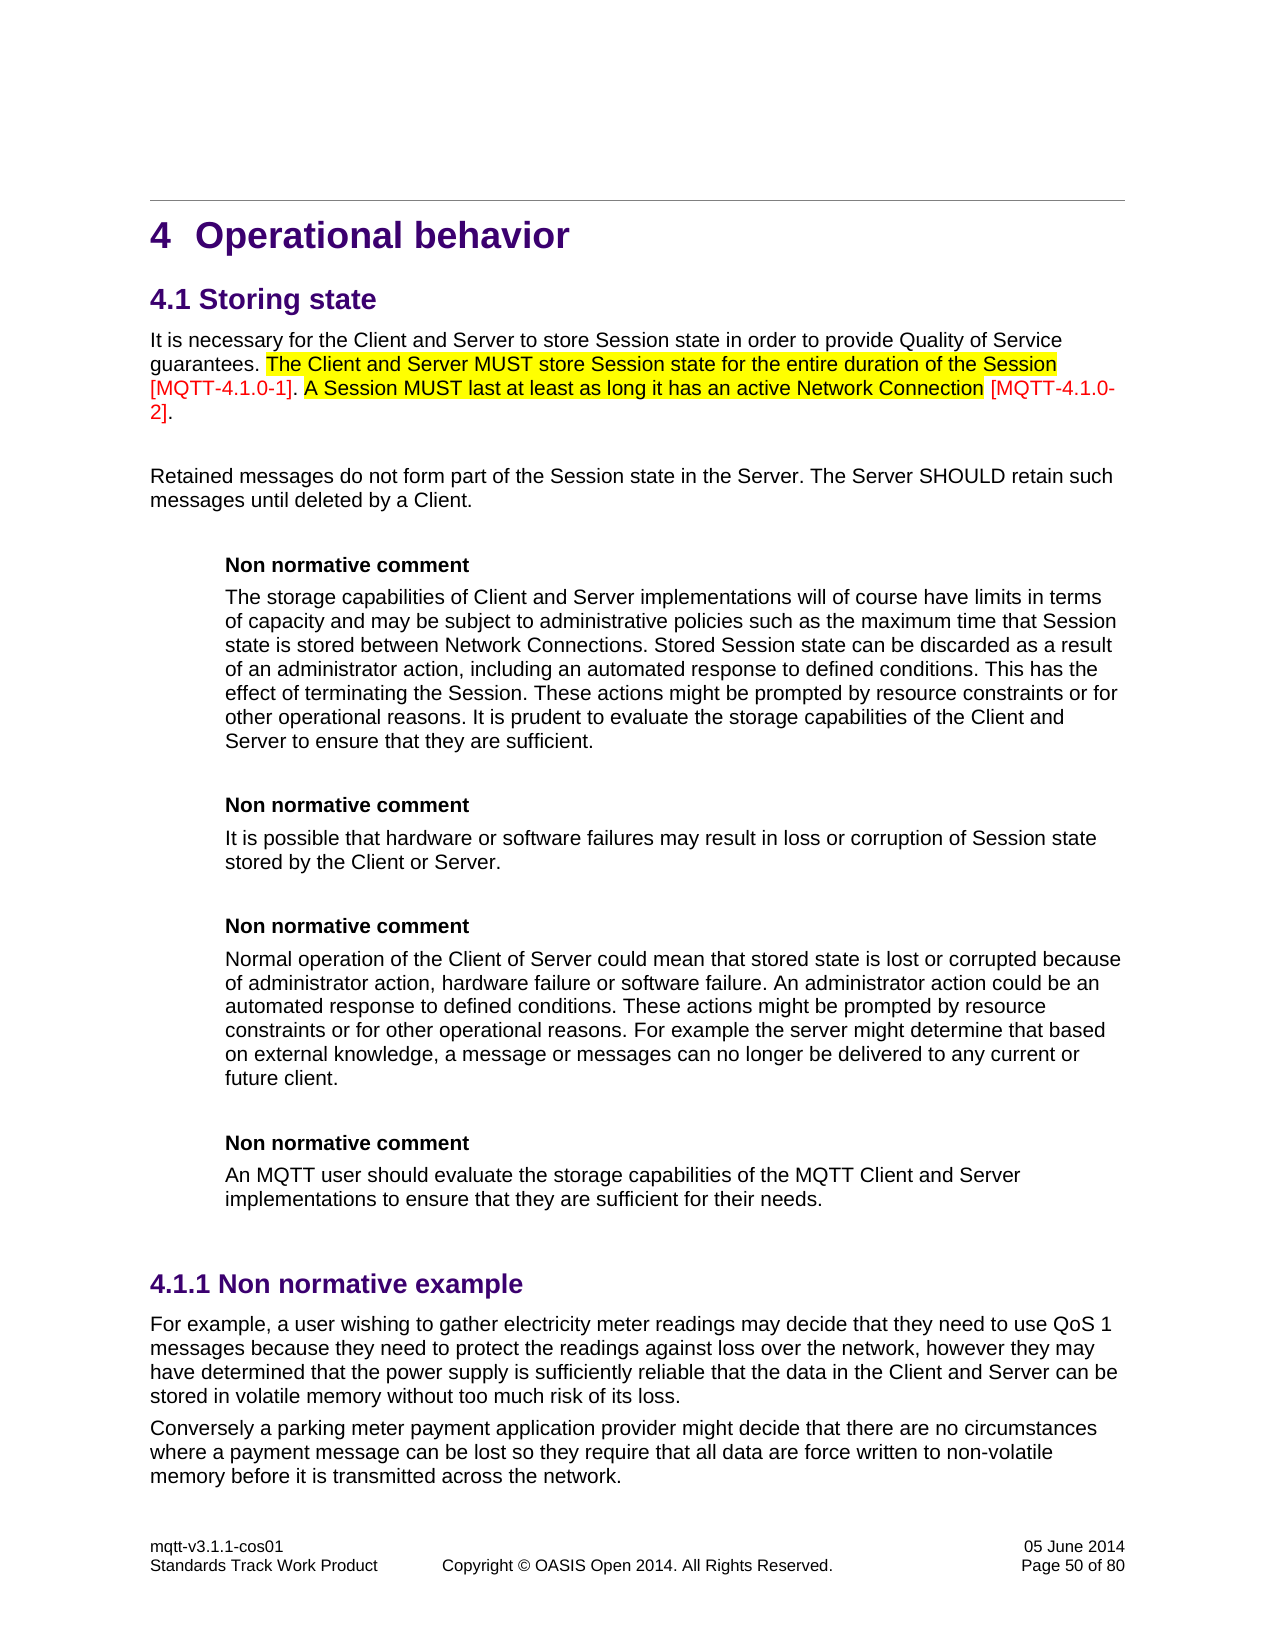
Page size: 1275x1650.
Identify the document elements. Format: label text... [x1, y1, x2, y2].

text Non normative comment [225, 914, 1125, 938]
text Non normative comment [225, 793, 1125, 817]
text The storage capabilities of Client and Server implementations will of course have limits in terms of capacity and may be subject to administrative policies such as the maximum time that Session state is stored between Network Connections. Stored Session state can be discarded as a result of an administrator action, including an automated response to defined conditions. This has the effect of terminating the Session. These actions might be prompted by resource constraints or for other operational reasons. It is prudent to evaluate the storage capabilities of the Client and Server to ensure that they are sufficient. [225, 585, 1125, 753]
text Normal operation of the Client of Server could mean that stored state is lost or corrupted because of administrator action, hardware failure or software failure. An administrator action could be an automated response to defined conditions. These actions might be prompted by resource constraints or for other operational reasons. For example the server might determine that based on external knowledge, a message or messages can no longer be delivered to any current or future client. [225, 946, 1125, 1090]
text An MQTT user should evaluate the storage capabilities of the MQTT Client and Server implementations to ensure that they are sufficient for their needs. [225, 1163, 1125, 1211]
text It is necessary for the Client and Server to store Session state in order to provide Quality of Service guarantees. The Client and Server MUST store Session state for the entire duration of the Session [MQTT-4.1.0-1]. A Session MUST last at least as long it has an active Network Connection [MQTT-4.1.0-2]. [150, 328, 1125, 423]
subtitle Operational behavior [150, 201, 1125, 257]
text Non normative comment [225, 553, 1125, 577]
subtitle Non normative example [150, 1268, 1125, 1299]
text Non normative comment [225, 1131, 1125, 1155]
text It is possible that hardware or software failures may result in loss or corruption of Session state stored by the Client or Server. [225, 826, 1125, 873]
subtitle Storing state [150, 282, 1125, 315]
text Retained messages do not form part of the Session state in the Server. The Server SHOULD retain such messages until deleted by a Client. [150, 464, 1125, 512]
text For example, a user wishing to gather electricity meter readings may decide that they need to use QoS 1 messages because they need to protect the readings against loss over the network, however they may have determined that the power supply is sufficiently reliable that the data in the Client and Server can be stored in volatile memory without too much risk of its loss. [150, 1312, 1125, 1408]
text Conversely a parking meter payment application provider might decide that there are no circumstances where a payment message can be lost so they require that all data are force written to non-volatile memory before it is transmitted across the network. [150, 1416, 1125, 1488]
